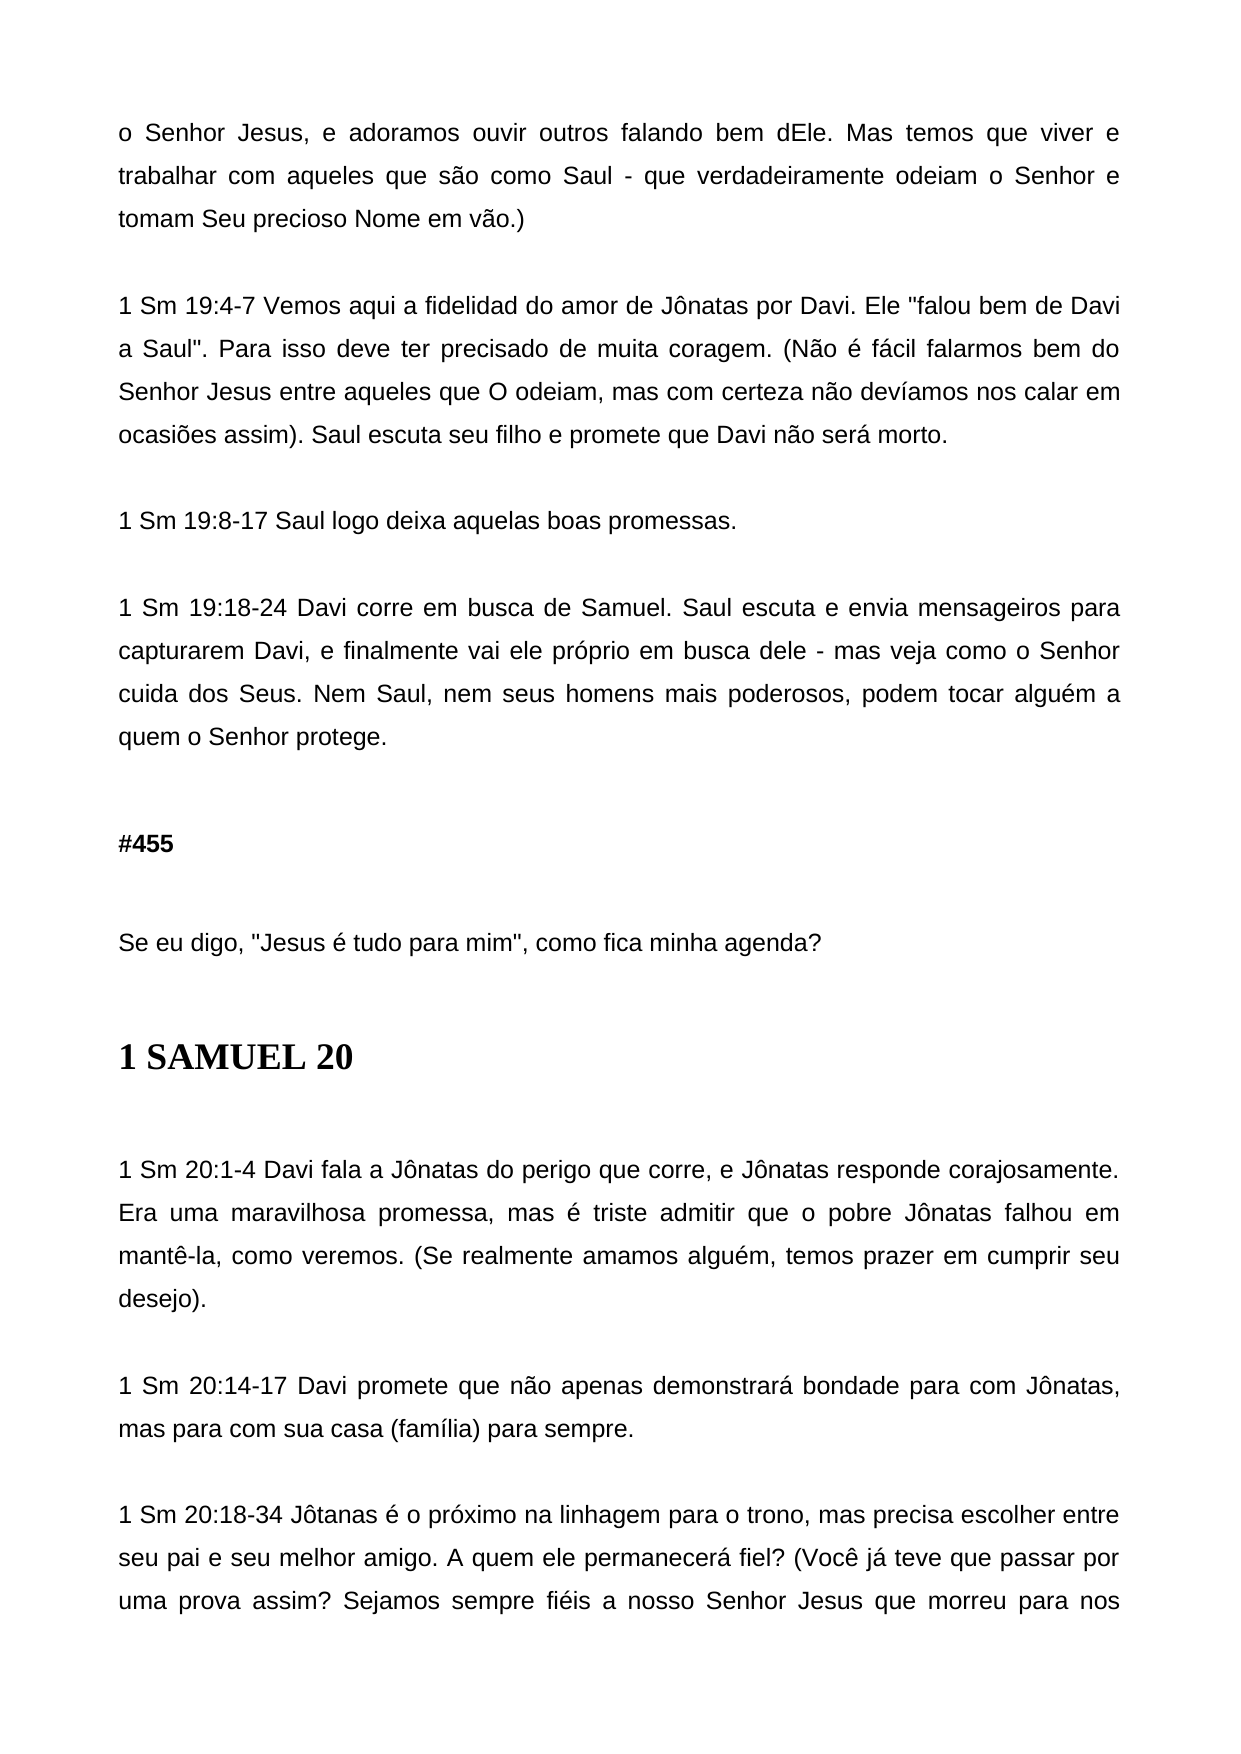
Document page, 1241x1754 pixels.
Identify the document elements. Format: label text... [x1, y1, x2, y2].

text 1 Sm 19:4-7 Vemos aqui a fidelidad do amor de Jônatas por Davi. Ele "falou bem de Davi a Saul". Para isso deve ter precisado de muita coragem. (Não é fácil falarmos bem do Senhor Jesus entre aqueles que O odeiam, mas com certeza não devíamos nos calar em ocasiões assim). Saul escuta seu filho e promete que Davi não será morto. [118, 291, 1122, 449]
text Se eu digo, "Jesus é tudo para mim", como fica minha agenda? [118, 928, 1122, 956]
text 1 Sm 20:14-17 Davi promete que não apenas demonstrará bondade para com Jônatas, mas para com sua casa (família) para sempre. [118, 1371, 1122, 1443]
subtitle #455 [118, 829, 1122, 858]
text 1 Sm 20:1-4 Davi fala a Jônatas do perigo que corre, e Jônatas responde corajosamente. Era uma maravilhosa promessa, mas é triste admitir que o pobre Jônatas falhou em mantê-la, como veremos. (Se realmente amamos alguém, temos prazer em cumprir seu desejo). [118, 1155, 1122, 1313]
text 1 Sm 20:18-34 Jôtanas é o próximo na linhagem para o trono, mas precisa escolher entre seu pai e seu melhor amigo. A quem ele permanecerá fiel? (Você já teve que passar por uma prova assim? Sejamos sempre fiéis a nosso Senhor Jesus que morreu para nos [118, 1500, 1122, 1615]
text 1 Sm 19:18-24 Davi corre em busca de Samuel. Saul escuta e envia mensageiros para capturarem Davi, e finalmente vai ele próprio em busca dele - mas veja como o Senhor cuida dos Seus. Nem Saul, nem seus homens mais poderosos, podem tocar alguém a quem o Senhor protege. [118, 592, 1122, 751]
text 1 Sm 19:8-17 Saul logo deixa aquelas boas promessas. [118, 506, 1122, 535]
subtitle 1 SAMUEL 20 [118, 1035, 1122, 1078]
text o Senhor Jesus, e adoramos ouvir outros falando bem dEle. Mas temos que viver e trabalhar com aqueles que são como Saul - que verdadeiramente odeiam o Senhor e tomam Seu precioso Nome em vão.) [118, 118, 1122, 233]
